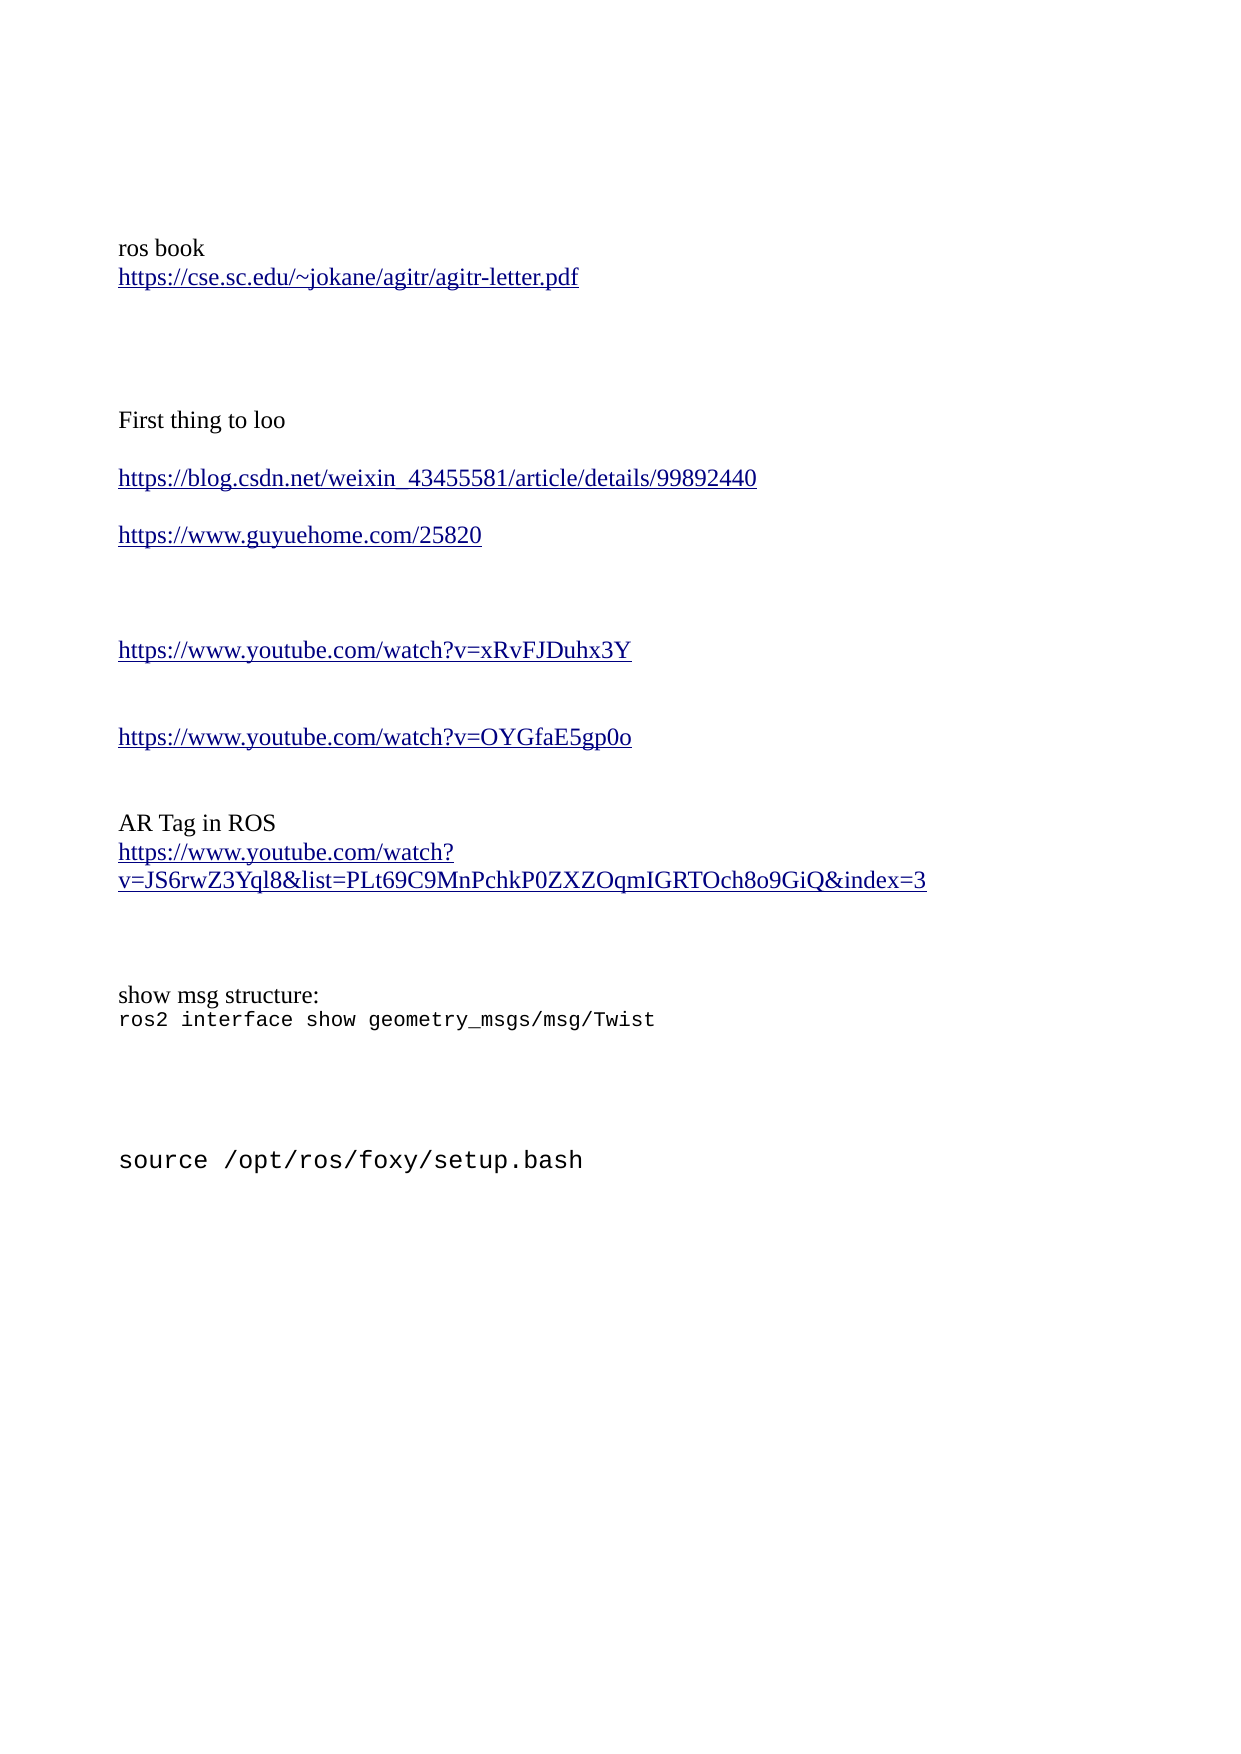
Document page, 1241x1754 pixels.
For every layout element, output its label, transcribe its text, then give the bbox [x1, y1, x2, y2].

text https://www.youtube.com/watch?v=OYGfaE5gp0o [118, 722, 1122, 751]
text AR Tag in ROS [118, 808, 1122, 837]
text https://cse.sc.edu/~jokane/agitr/agitr-letter.pdf [118, 262, 1122, 291]
text https://www.guyuehome.com/25820 [118, 521, 1122, 549]
text show msg structure: [118, 981, 1122, 1009]
text First thing to loo [118, 406, 1122, 434]
text https://www.youtube.com/watch?v=JS6rwZ3Yql8&list=PLt69C9MnPchkP0ZXZOqmIGRTOch8o9GiQ&index=3 [118, 837, 1122, 894]
text https://blog.csdn.net/weixin_43455581/article/details/99892440 [118, 463, 1122, 492]
text ros book [118, 233, 1122, 262]
text https://www.youtube.com/watch?v=xRvFJDuhx3Y [118, 636, 1122, 664]
text ros2 interface show geometry_msgs/msg/Twist [118, 1009, 1122, 1033]
text source /opt/ros/foxy/setup.bash [118, 1148, 1122, 1176]
